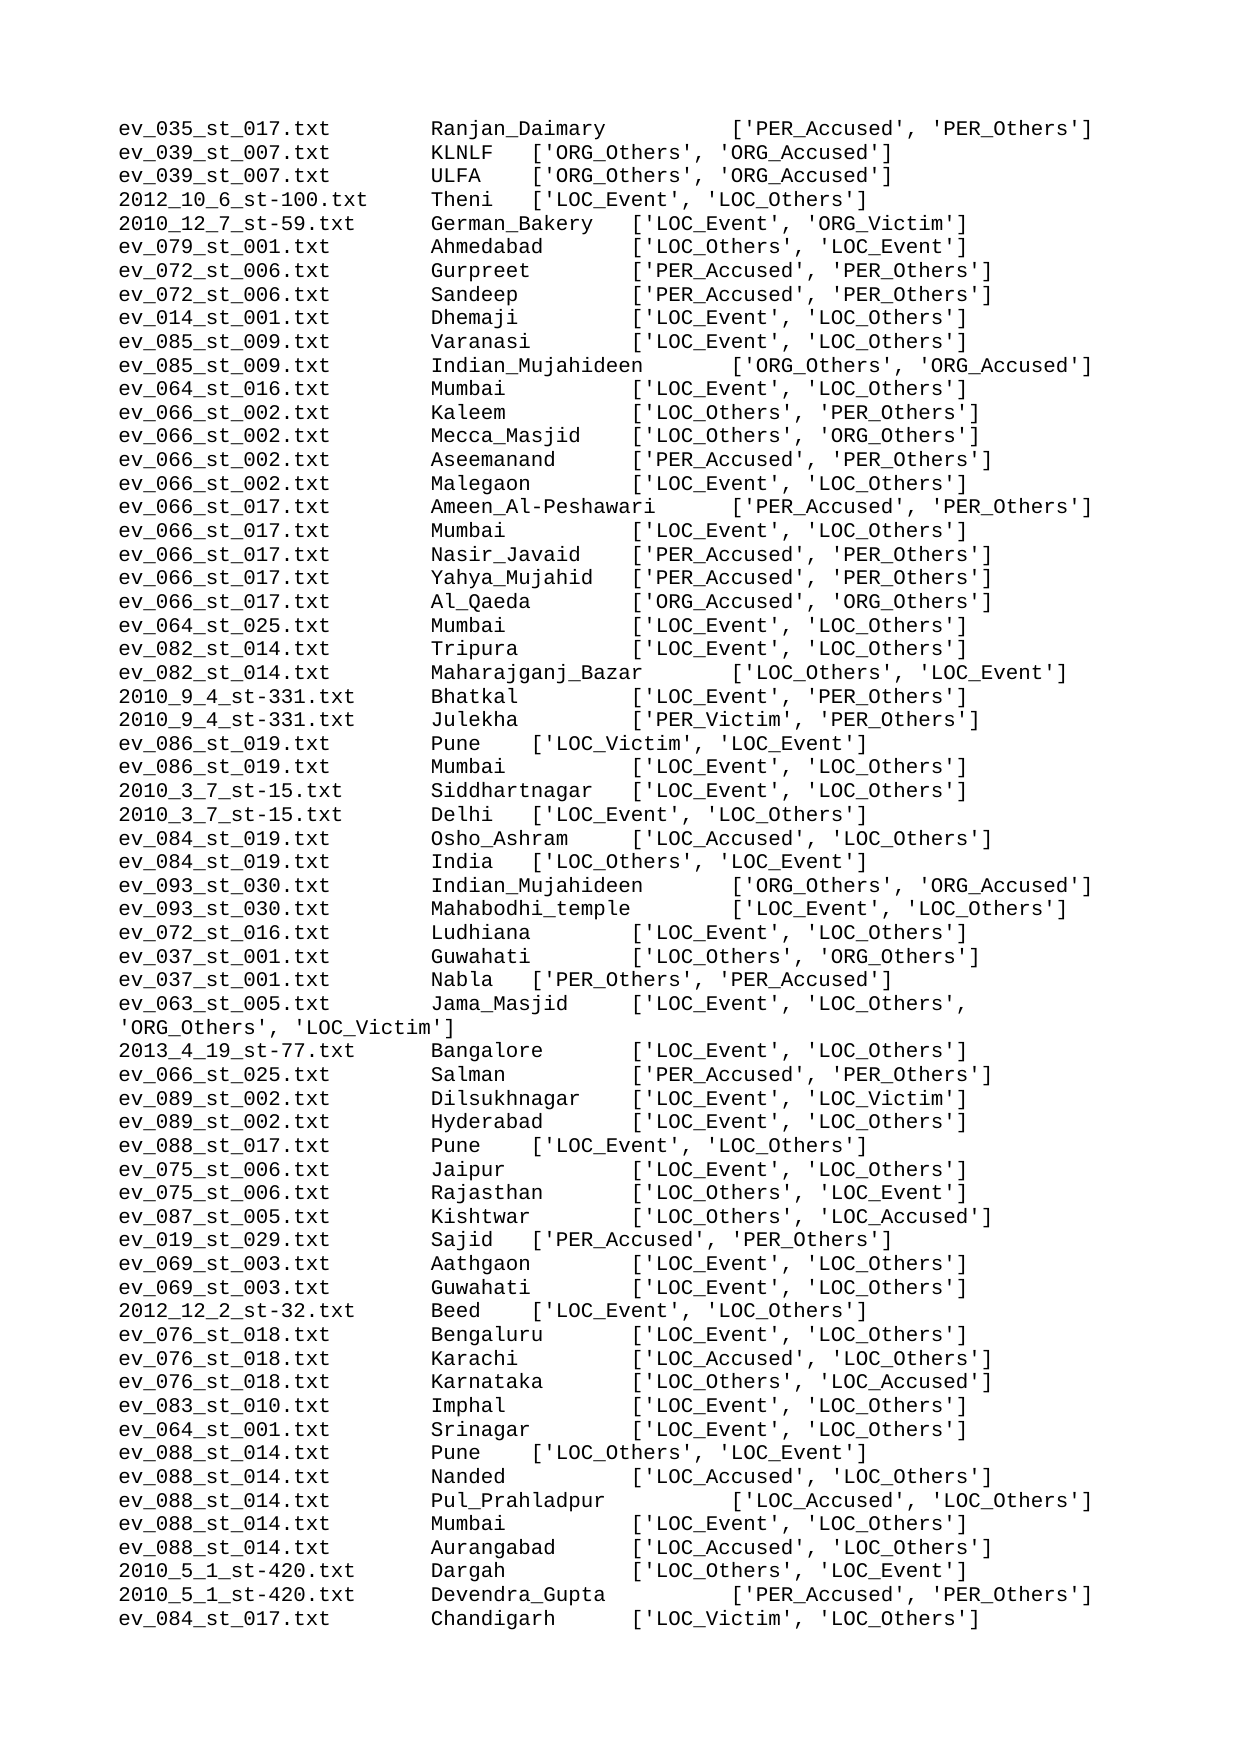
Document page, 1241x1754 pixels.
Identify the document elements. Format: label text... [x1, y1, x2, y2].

text ev_085_st_009.txt Varanasi ['LOC_Event', 'LOC_Others'] [118, 331, 1122, 354]
text ev_075_st_006.txt Rajasthan ['LOC_Others', 'LOC_Event'] [118, 1182, 1122, 1206]
text ev_086_st_019.txt Mumbai ['LOC_Event', 'LOC_Others'] [118, 757, 1122, 780]
text 2012_10_6_st-100.txt Theni ['LOC_Event', 'LOC_Others'] [118, 189, 1122, 213]
text 2013_4_19_st-77.txt Bangalore ['LOC_Event', 'LOC_Others'] [118, 1040, 1122, 1064]
text ev_066_st_017.txt Nasir_Javaid ['PER_Accused', 'PER_Others'] [118, 544, 1122, 567]
text ev_084_st_019.txt Osho_Ashram ['LOC_Accused', 'LOC_Others'] [118, 827, 1122, 851]
text ev_079_st_001.txt Ahmedabad ['LOC_Others', 'LOC_Event'] [118, 236, 1122, 260]
text ev_064_st_001.txt Srinagar ['LOC_Event', 'LOC_Others'] [118, 1419, 1122, 1442]
text ev_088_st_014.txt Mumbai ['LOC_Event', 'LOC_Others'] [118, 1513, 1122, 1537]
text 2010_5_1_st-420.txt Devendra_Gupta ['PER_Accused', 'PER_Others'] [118, 1584, 1122, 1608]
text ev_064_st_025.txt Mumbai ['LOC_Event', 'LOC_Others'] [118, 615, 1122, 638]
text ev_072_st_016.txt Ludhiana ['LOC_Event', 'LOC_Others'] [118, 922, 1122, 946]
text ev_076_st_018.txt Bengaluru ['LOC_Event', 'LOC_Others'] [118, 1324, 1122, 1348]
text ev_069_st_003.txt Aathgaon ['LOC_Event', 'LOC_Others'] [118, 1253, 1122, 1277]
text ev_084_st_019.txt India ['LOC_Others', 'LOC_Event'] [118, 851, 1122, 875]
text ev_076_st_018.txt Karnataka ['LOC_Others', 'LOC_Accused'] [118, 1371, 1122, 1395]
text ev_085_st_009.txt Indian_Mujahideen ['ORG_Others', 'ORG_Accused'] [118, 354, 1122, 378]
text ev_066_st_017.txt Yahya_Mujahid ['PER_Accused', 'PER_Others'] [118, 567, 1122, 591]
text ev_089_st_002.txt Hyderabad ['LOC_Event', 'LOC_Others'] [118, 1111, 1122, 1135]
text ev_088_st_014.txt Nanded ['LOC_Accused', 'LOC_Others'] [118, 1466, 1122, 1489]
text 2010_9_4_st-331.txt Bhatkal ['LOC_Event', 'PER_Others'] [118, 686, 1122, 709]
text ev_037_st_001.txt Nabla ['PER_Others', 'PER_Accused'] [118, 969, 1122, 993]
text ev_066_st_017.txt Ameen_Al-Peshawari ['PER_Accused', 'PER_Others'] [118, 496, 1122, 520]
text ev_088_st_014.txt Pul_Prahladpur ['LOC_Accused', 'LOC_Others'] [118, 1489, 1122, 1513]
text ev_082_st_014.txt Tripura ['LOC_Event', 'LOC_Others'] [118, 638, 1122, 662]
text ev_066_st_002.txt Aseemanand ['PER_Accused', 'PER_Others'] [118, 449, 1122, 473]
text ev_084_st_017.txt Chandigarh ['LOC_Victim', 'LOC_Others'] [118, 1608, 1122, 1631]
text ev_093_st_030.txt Mahabodhi_temple ['LOC_Event', 'LOC_Others'] [118, 898, 1122, 922]
text 2010_3_7_st-15.txt Siddhartnagar ['LOC_Event', 'LOC_Others'] [118, 780, 1122, 804]
text ev_019_st_029.txt Sajid ['PER_Accused', 'PER_Others'] [118, 1229, 1122, 1253]
text ev_087_st_005.txt Kishtwar ['LOC_Others', 'LOC_Accused'] [118, 1206, 1122, 1229]
text ev_088_st_014.txt Pune ['LOC_Others', 'LOC_Event'] [118, 1442, 1122, 1466]
text ev_037_st_001.txt Guwahati ['LOC_Others', 'ORG_Others'] [118, 946, 1122, 969]
text ev_066_st_002.txt Kaleem ['LOC_Others', 'PER_Others'] [118, 402, 1122, 426]
text ev_066_st_017.txt Al_Qaeda ['ORG_Accused', 'ORG_Others'] [118, 591, 1122, 615]
text 2010_5_1_st-420.txt Dargah ['LOC_Others', 'LOC_Event'] [118, 1561, 1122, 1584]
text ev_093_st_030.txt Indian_Mujahideen ['ORG_Others', 'ORG_Accused'] [118, 875, 1122, 898]
text ev_076_st_018.txt Karachi ['LOC_Accused', 'LOC_Others'] [118, 1348, 1122, 1371]
text ev_082_st_014.txt Maharajganj_Bazar ['LOC_Others', 'LOC_Event'] [118, 662, 1122, 686]
text ev_075_st_006.txt Jaipur ['LOC_Event', 'LOC_Others'] [118, 1158, 1122, 1182]
text ev_088_st_017.txt Pune ['LOC_Event', 'LOC_Others'] [118, 1135, 1122, 1158]
text ev_039_st_007.txt ULFA ['ORG_Others', 'ORG_Accused'] [118, 165, 1122, 189]
text 2012_12_2_st-32.txt Beed ['LOC_Event', 'LOC_Others'] [118, 1300, 1122, 1324]
text ev_066_st_017.txt Mumbai ['LOC_Event', 'LOC_Others'] [118, 520, 1122, 544]
text ev_066_st_002.txt Malegaon ['LOC_Event', 'LOC_Others'] [118, 473, 1122, 496]
text ev_014_st_001.txt Dhemaji ['LOC_Event', 'LOC_Others'] [118, 307, 1122, 331]
text ev_039_st_007.txt KLNLF ['ORG_Others', 'ORG_Accused'] [118, 142, 1122, 165]
text ev_066_st_025.txt Salman ['PER_Accused', 'PER_Others'] [118, 1064, 1122, 1088]
text 2010_12_7_st-59.txt German_Bakery ['LOC_Event', 'ORG_Victim'] [118, 213, 1122, 236]
text 2010_3_7_st-15.txt Delhi ['LOC_Event', 'LOC_Others'] [118, 804, 1122, 827]
text ev_072_st_006.txt Gurpreet ['PER_Accused', 'PER_Others'] [118, 260, 1122, 284]
text ev_063_st_005.txt Jama_Masjid ['LOC_Event', 'LOC_Others', 'ORG_Others', 'LOC_Victim'] [118, 993, 1122, 1040]
text 2010_9_4_st-331.txt Julekha ['PER_Victim', 'PER_Others'] [118, 709, 1122, 733]
text ev_086_st_019.txt Pune ['LOC_Victim', 'LOC_Event'] [118, 733, 1122, 757]
text ev_035_st_017.txt Ranjan_Daimary ['PER_Accused', 'PER_Others'] [118, 118, 1122, 142]
text ev_083_st_010.txt Imphal ['LOC_Event', 'LOC_Others'] [118, 1395, 1122, 1419]
text ev_089_st_002.txt Dilsukhnagar ['LOC_Event', 'LOC_Victim'] [118, 1088, 1122, 1111]
text ev_064_st_016.txt Mumbai ['LOC_Event', 'LOC_Others'] [118, 378, 1122, 402]
text ev_066_st_002.txt Mecca_Masjid ['LOC_Others', 'ORG_Others'] [118, 426, 1122, 449]
text ev_069_st_003.txt Guwahati ['LOC_Event', 'LOC_Others'] [118, 1277, 1122, 1300]
text ev_072_st_006.txt Sandeep ['PER_Accused', 'PER_Others'] [118, 284, 1122, 307]
text ev_088_st_014.txt Aurangabad ['LOC_Accused', 'LOC_Others'] [118, 1537, 1122, 1561]
